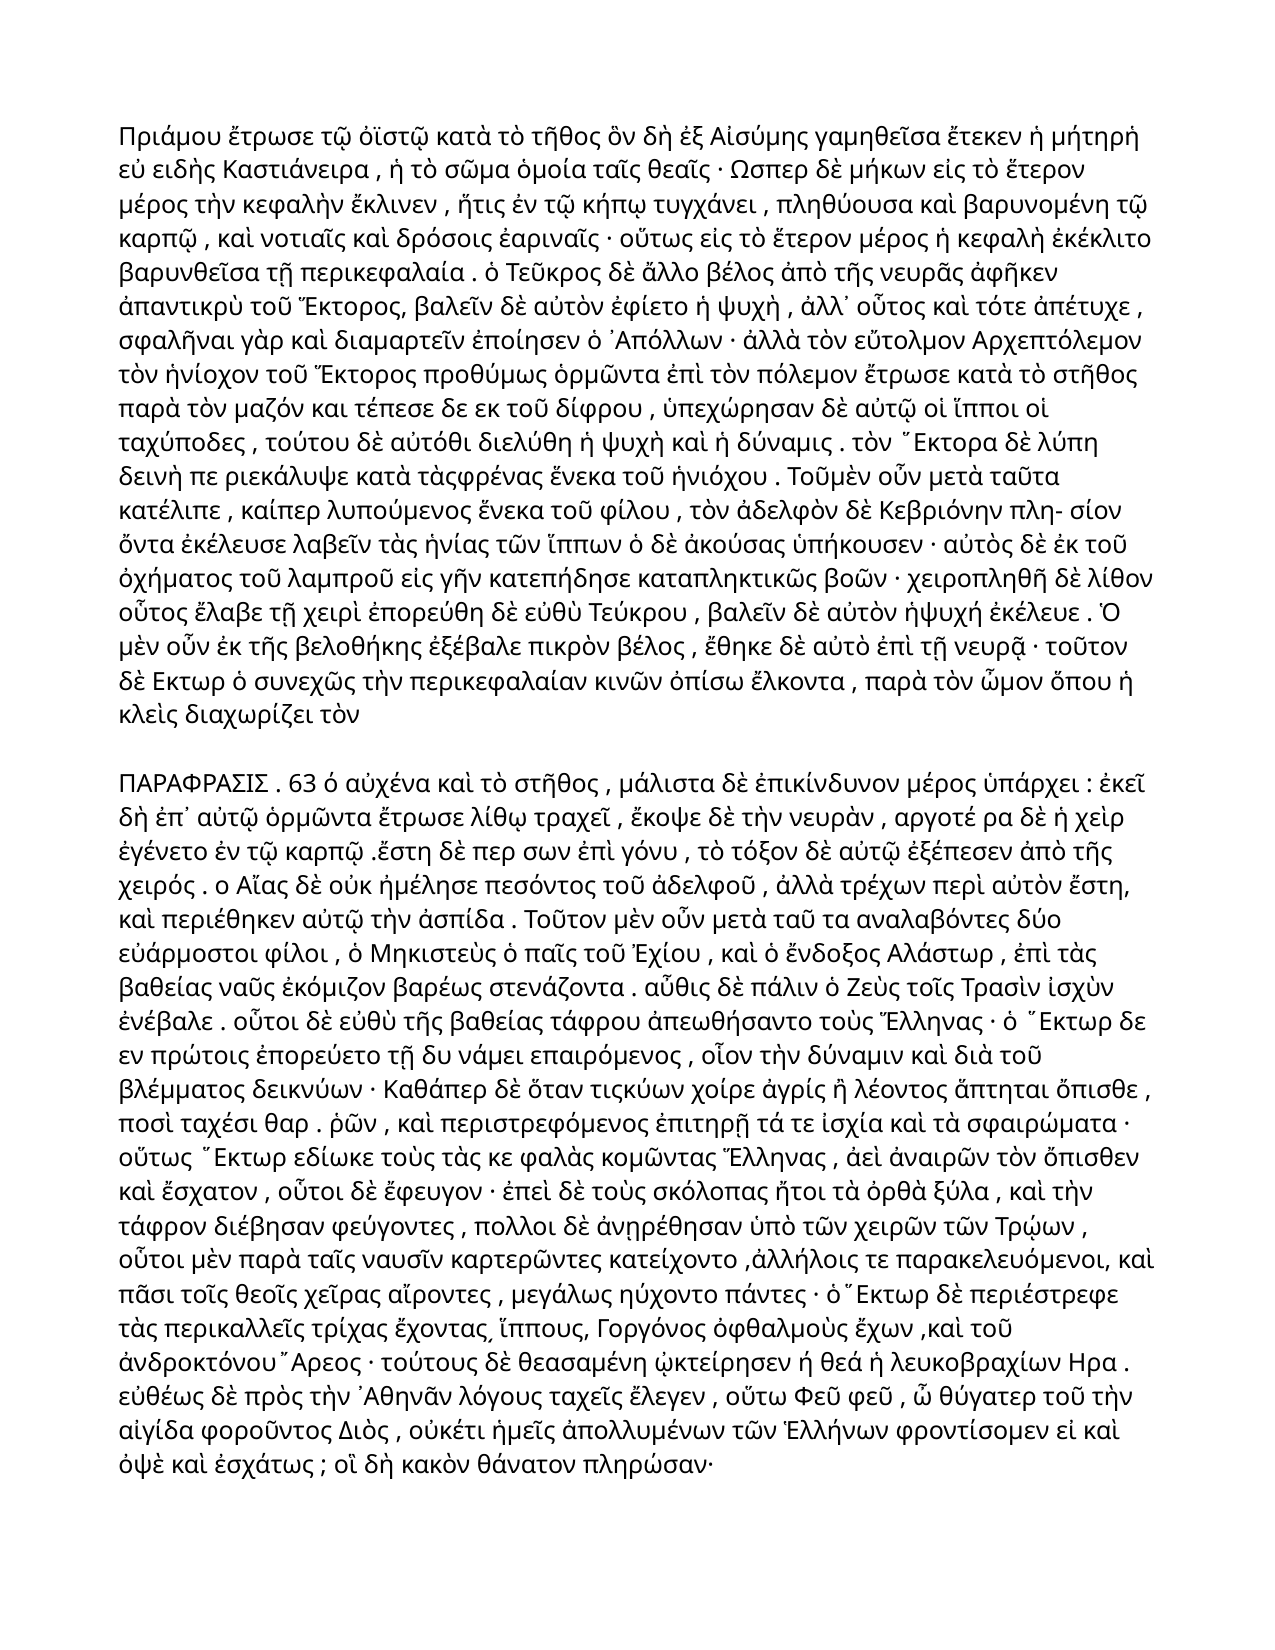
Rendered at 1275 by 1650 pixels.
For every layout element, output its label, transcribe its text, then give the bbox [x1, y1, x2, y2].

text Πριάμου ἔτρωσε τῷ ὀϊστῷ κατὰ τὸ τῆθος ὃν δὴ ἐξ Αἰσύμης γαμηθεῖσα ἔτεκεν ἡ μήτηρἡ εὐ ειδὴς Καστιάνειρα , ἡ τὸ σῶμα ὁμοία ταῖς θεαῖς · Ωσπερ δὲ μήκων εἰς τὸ ἕτερον μέρος τὴν κεφαλὴν ἔκλινεν , ἥτις ἐν τῷ κήπῳ τυγχάνει , πληθύουσα καὶ βαρυνομένη τῷ καρπῷ , καὶ νοτιαῖς καὶ δρόσοις ἐαριναῖς · οὕτως εἰς τὸ ἕτερον μέρος ἡ κεφαλὴ ἐκέκλιτο βαρυνθεῖσα τῇ περικεφαλαία . ὁ Τεῦκρος δὲ ἄλλο βέλος ἀπὸ τῆς νευρᾶς ἀφῆκεν ἀπαντικρὺ τοῦ Ἕκτορος, βαλεῖν δὲ αὐτὸν ἐφίετο ἡ ψυχὴ , ἀλλ᾽ οὗτος καὶ τότε ἀπέτυχε , σφαλῆναι γὰρ καὶ διαμαρτεῖν ἐποίησεν ὁ ᾿Απόλλων · ἀλλὰ τὸν εὔτολμον Αρχεπτόλεμον τὸν ἡνίοχον τοῦ Ἕκτορος προθύμως ὁρμῶντα ἐπὶ τὸν πόλεμον ἔτρωσε κατὰ τὸ στῆθος παρὰ τὸν μαζόν και τέπεσε δε εκ τοῦ δίφρου , ὑπεχώρησαν δὲ αὐτῷ οἱ ἵπποι οἱ ταχύποδες , τούτου δὲ αὐτόθι διελύθη ἡ ψυχὴ καὶ ἡ δύναμις . τὸν ῞Εκτορα δὲ λύπη δεινὴ πε ριεκάλυψε κατὰ τὰςφρένας ἕνεκα τοῦ ἡνιόχου . Τοῦμὲν οὖν μετὰ ταῦτα κατέλιπε , καίπερ λυπούμενος ἕνεκα τοῦ φίλου , τὸν ἀδελφὸν δὲ Κεβριόνην πλη- σίον ὄντα ἐκέλευσε λαβεῖν τὰς ἡνίας τῶν ἵππων ὁ δὲ ἀκούσας ὑπήκουσεν · αὐτὸς δὲ ἐκ τοῦ ὀχήματος τοῦ λαμπροῦ εἰς γῆν κατεπήδησε καταπληκτικῶς βοῶν · χειροπληθῆ δὲ λίθον οὗτος ἔλαβε τῇ χειρὶ ἐπορεύθη δὲ εὐθὺ Τεύκρου , βαλεῖν δὲ αὐτὸν ἡψυχή ἐκέλευε . Ὁ μὲν οὖν ἐκ τῆς βελοθήκης ἐξέβαλε πικρὸν βέλος , ἔθηκε δὲ αὐτὸ ἐπὶ τῇ νευρᾷ · τοῦτον δὲ Εκτωρ ὁ συνεχῶς τὴν περικεφαλαίαν κινῶν ὀπίσω ἔλκοντα , παρὰ τὸν ὦμον ὅπου ἡ κλεὶς διαχωρίζει τὸν [118, 118, 1157, 731]
text ΠΑΡΑΦΡΑΣΙΣ . 63 ό αὐχένα καὶ τὸ στῆθος , μάλιστα δὲ ἐπικίνδυνον μέρος ὑπάρχει : ἐκεῖ δὴ ἐπ᾿ αὐτῷ ὁρμῶντα ἔτρωσε λίθῳ τραχεῖ , ἔκοψε δὲ τὴν νευρὰν , αργοτέ ρα δὲ ἡ χεὶρ ἐγένετο ἐν τῷ καρπῷ .ἔστη δὲ περ σων ἐπὶ γόνυ , τὸ τόξον δὲ αὐτῷ ἐξέπεσεν ἀπὸ τῆς χειρός . ο Αἴας δὲ οὐκ ἠμέλησε πεσόντος τοῦ ἀδελφοῦ , ἀλλὰ τρέχων περὶ αὐτὸν ἔστη, καὶ περιέθηκεν αὐτῷ τὴν ἀσπίδα . Τοῦτον μὲν οὖν μετὰ ταῦ τα αναλαβόντες δύο εὐάρμοστοι φίλοι , ὁ Μηκιστεὺς ὁ παῖς τοῦ Ἐχίου , καὶ ὁ ἔνδοξος Αλάστωρ , ἐπὶ τὰς βαθείας ναῦς ἐκόμιζον βαρέως στενάζοντα . αὖθις δὲ πάλιν ὁ Ζεὺς τοῖς Τρασὶν ἰσχὺν ἐνέβαλε . οὗτοι δὲ εὐθὺ τῆς βαθείας τάφρου ἀπεωθήσαντο τοὺς Ἕλληνας · ὁ ῞Εκτωρ δε εν πρώτοις ἐπορεύετο τῇ δυ νάμει επαιρόμενος , οἷον τὴν δύναμιν καὶ διὰ τοῦ βλέμματος δεικνύων · Καθάπερ δὲ ὅταν τιςκύων χοίρε ἀγρίς ἢ λέοντος ἅπτηται ὄπισθε , ποσὶ ταχέσι θαρ . ῥῶν , καὶ περιστρεφόμενος ἐπιτηρῇ τά τε ἰσχία καὶ τὰ σφαιρώματα · οὕτως ῞Εκτωρ εδίωκε τοὺς τὰς κε φαλὰς κομῶντας Ἕλληνας , ἀεὶ ἀναιρῶν τὸν ὄπισθεν καὶ ἔσχατον , οὗτοι δὲ ἔφευγον · ἐπεὶ δὲ τοὺς σκόλοπας ἤτοι τὰ ὀρθὰ ξύλα , καὶ τὴν τάφρον διέβησαν φεύγοντες , πολλοι δὲ ἀνῃρέθησαν ὑπὸ τῶν χειρῶν τῶν Τρῴων , οὗτοι μὲν παρὰ ταῖς ναυσῖν καρτερῶντες κατείχοντο ,ἀλλήλοις τε παρακελευόμενοι, καὶ πᾶσι τοῖς θεοῖς χεῖρας αἴροντες , μεγάλως ηύχοντο πάντες · ὁ῞Εκτωρ δὲ περιέστρεφε τὰς περικαλλεῖς τρίχας ἔχοντας͵ ἵππους, Γοργόνος ὀφθαλμοὺς ἔχων ,καὶ τοῦ ἀνδροκτόνου῎Αρεος · τούτους δὲ θεασαμένη ᾠκτείρησεν ή θεά ἡ λευκοβραχίων Ηρα . εὐθέως δὲ πρὸς τὴν ᾿Αθηνᾶν λόγους ταχεῖς ἔλεγεν , οὕτω Φεῦ φεῦ , ὦ θύγατερ τοῦ τὴν αἰγίδα φοροῦντος Διὸς , οὐκέτι ἡμεῖς ἀπολλυμένων τῶν Ἑλλήνων φροντίσομεν εἰ καὶ ὀψὲ καὶ ἐσχάτως ; οἳ δὴ κακὸν θάνατον πληρώσαν· [118, 765, 1157, 1481]
